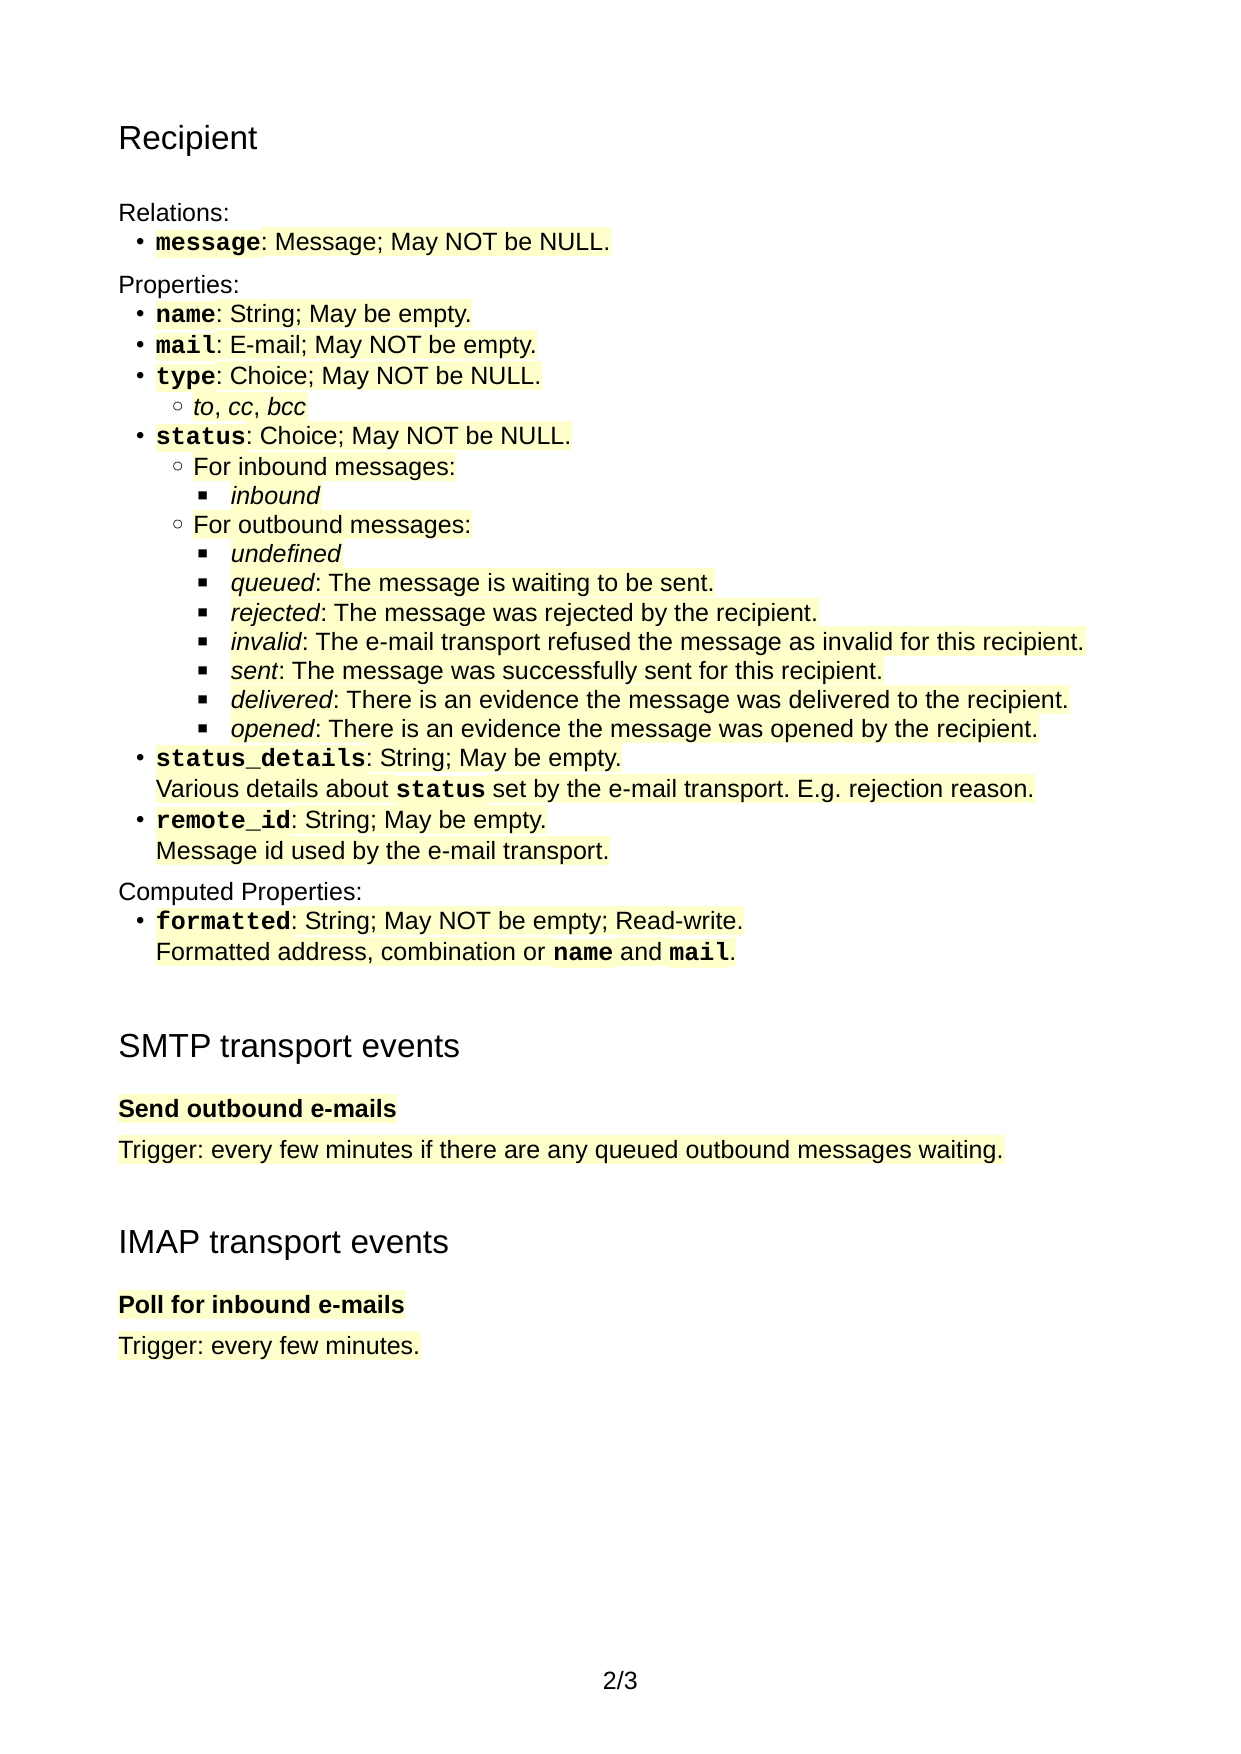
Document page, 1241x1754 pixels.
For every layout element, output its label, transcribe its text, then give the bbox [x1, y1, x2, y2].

subtitle Poll for inbound e-mails [405, 1290, 1122, 1319]
list remote_id: String; May be empty. Message id used by the e-mail transport. [291, 805, 1122, 865]
list status: Choice; May NOT be NULL. [136, 421, 246, 452]
text Relations: [118, 198, 1122, 227]
subtitle Send outbound e-mails [397, 1094, 1122, 1123]
list message: Message; May NOT be NULL. [261, 227, 1122, 258]
list formatted: String; May NOT be empty; Read-write. Formatted address, combination or name and mail. [291, 906, 1122, 968]
list undefined [343, 539, 1122, 568]
text Computed Properties: [118, 877, 1122, 906]
list mail: E-mail; May NOT be empty. [136, 330, 216, 361]
list status_details: String; May be empty. Various details about status set by the e-mail transport. E.g. rejection reason. [366, 743, 1122, 805]
text Trigger: every few minutes if there are any queued outbound messages waiting. [1005, 1135, 1122, 1164]
list mail: E-mail; May NOT be empty. [216, 330, 1122, 361]
list sent: The message was successfully sent for this recipient. [884, 656, 1122, 684]
list type: Choice; May NOT be NULL. [216, 361, 1122, 392]
list For outbound messages: [472, 510, 1122, 539]
list name: String; May be empty. [216, 299, 1122, 330]
list status_details: String; May be empty. Various details about status set by the e-mail transport. E.g. rejection reason. [136, 743, 396, 805]
text Properties: [118, 270, 1122, 299]
list queued: The message is waiting to be sent. [715, 568, 1122, 597]
list type: Choice; May NOT be NULL. [136, 361, 216, 392]
list to, cc, bcc [168, 392, 193, 421]
list formatted: String; May NOT be empty; Read-write. Formatted address, combination or name and mail. [136, 906, 553, 968]
list status: Choice; May NOT be NULL. [246, 421, 1122, 452]
list message: Message; May NOT be NULL. [136, 227, 261, 258]
list delivered: There is an evidence the message was delivered to the recipient. [193, 684, 1122, 714]
list inbound [322, 481, 1122, 510]
list For inbound messages: [168, 452, 193, 481]
list opened: There is an evidence the message was opened by the recipient. [1039, 714, 1122, 743]
list undefined [193, 539, 231, 568]
list queued: The message is waiting to be sent. [193, 568, 231, 597]
list name: String; May be empty. [136, 299, 216, 330]
list remote_id: String; May be empty. Message id used by the e-mail transport. [136, 805, 291, 865]
subtitle SMTP transport events [118, 1026, 1122, 1064]
list to, cc, bcc [308, 392, 1122, 421]
subtitle Recipient [118, 118, 1122, 157]
list inbound [193, 481, 231, 510]
text Trigger: every few minutes. [421, 1331, 1122, 1360]
list For inbound messages: [456, 452, 1122, 481]
list rejected: The message was rejected by the recipient. [193, 597, 1122, 626]
subtitle IMAP transport events [118, 1222, 1122, 1261]
list For outbound messages: [168, 510, 193, 539]
